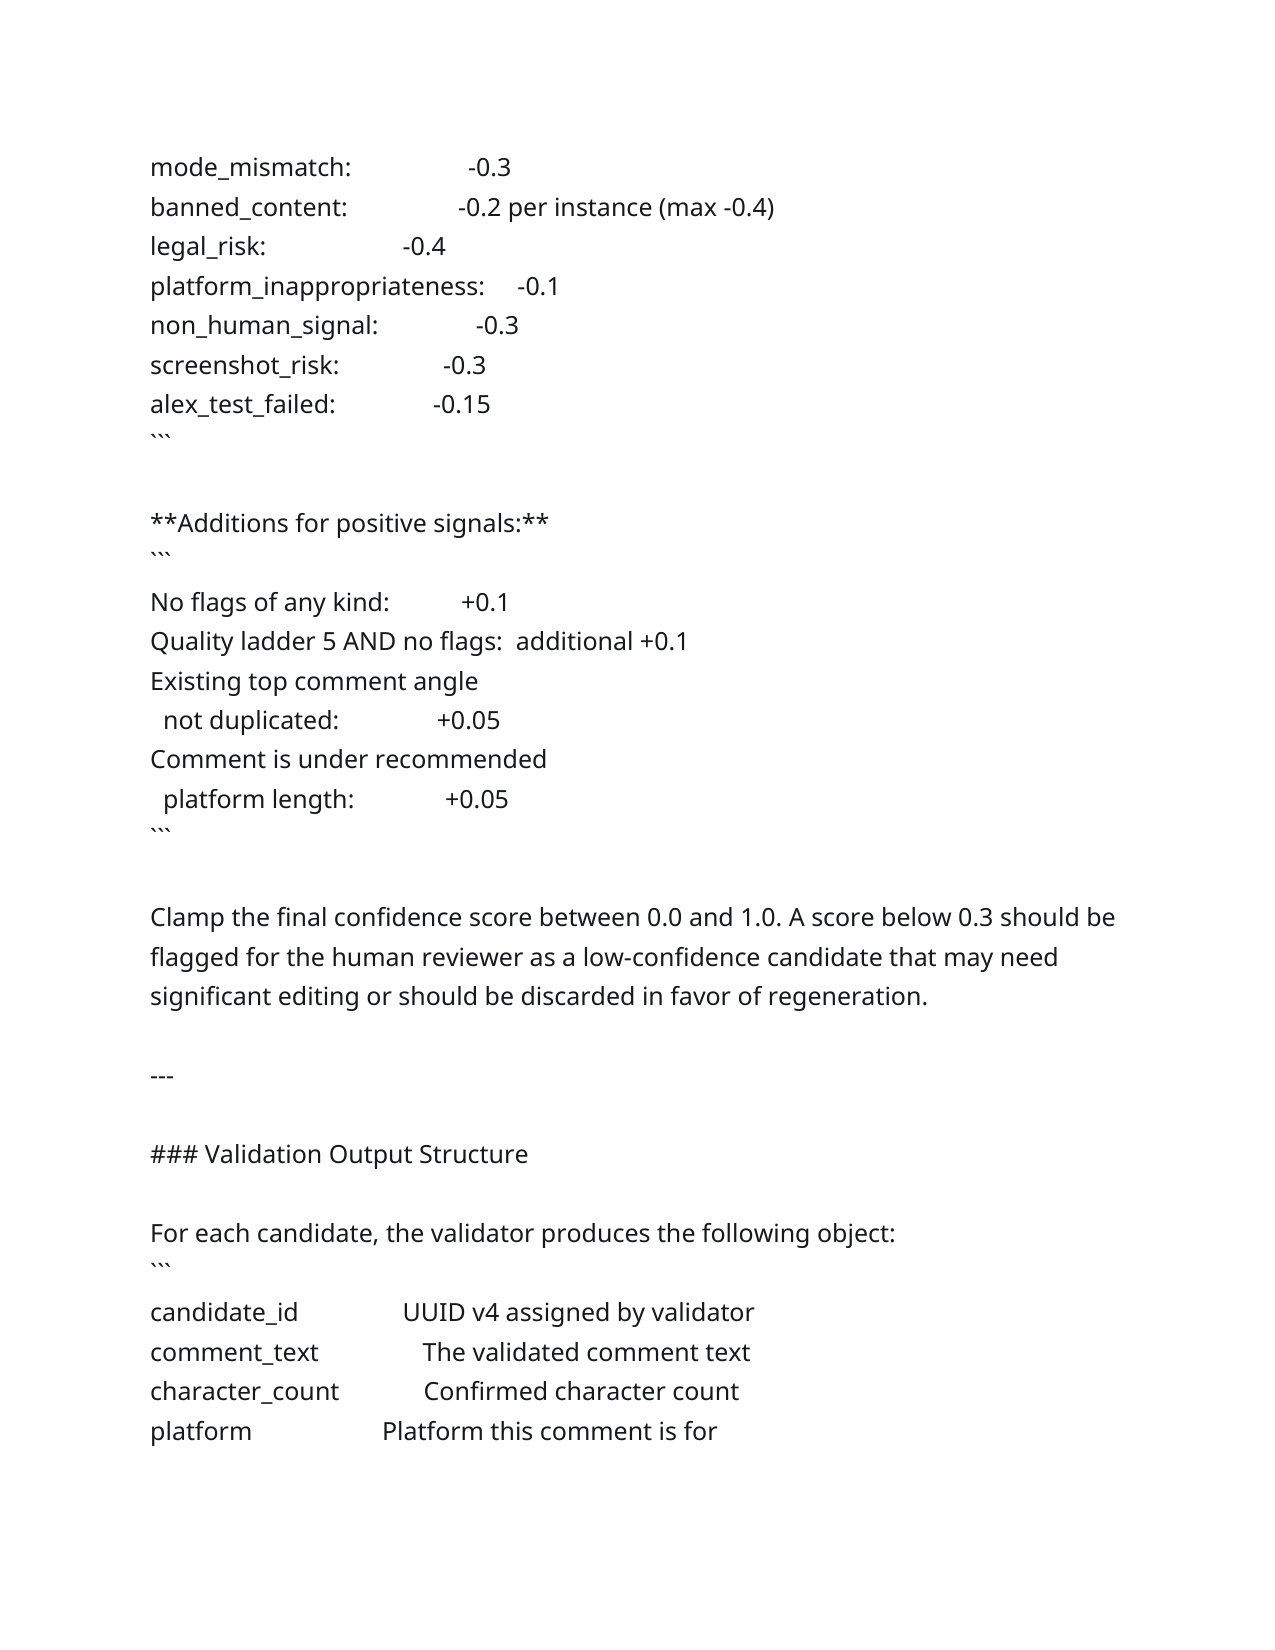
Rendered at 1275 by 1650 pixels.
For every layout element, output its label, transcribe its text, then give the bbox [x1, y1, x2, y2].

text mode_mismatch: -0.3 banned_content: -0.2 per instance (max -0.4) legal_risk: -0.4 platform_inappropriateness: -0.1 non_human_signal: -0.3 screenshot_risk: -0.3 alex_test_failed: -0.15 ``` **Additions for positive signals:** ``` No flags of any kind: +0.1 Quality ladder 5 AND no flags: additional +0.1 Existing top comment angle not duplicated: +0.05 Comment is under recommended platform length: +0.05 ``` Clamp the final confidence score between 0.0 and 1.0. A score below 0.3 should be flagged for the human reviewer as a low-confidence candidate that may need significant editing or should be discarded in favor of regeneration. --- ### Validation Output Structure For each candidate, the validator produces the following object: ``` candidate_id UUID v4 assigned by validator comment_text The validated comment text character_count Confirmed character count platform Platform this comment is for [150, 150, 1125, 1487]
